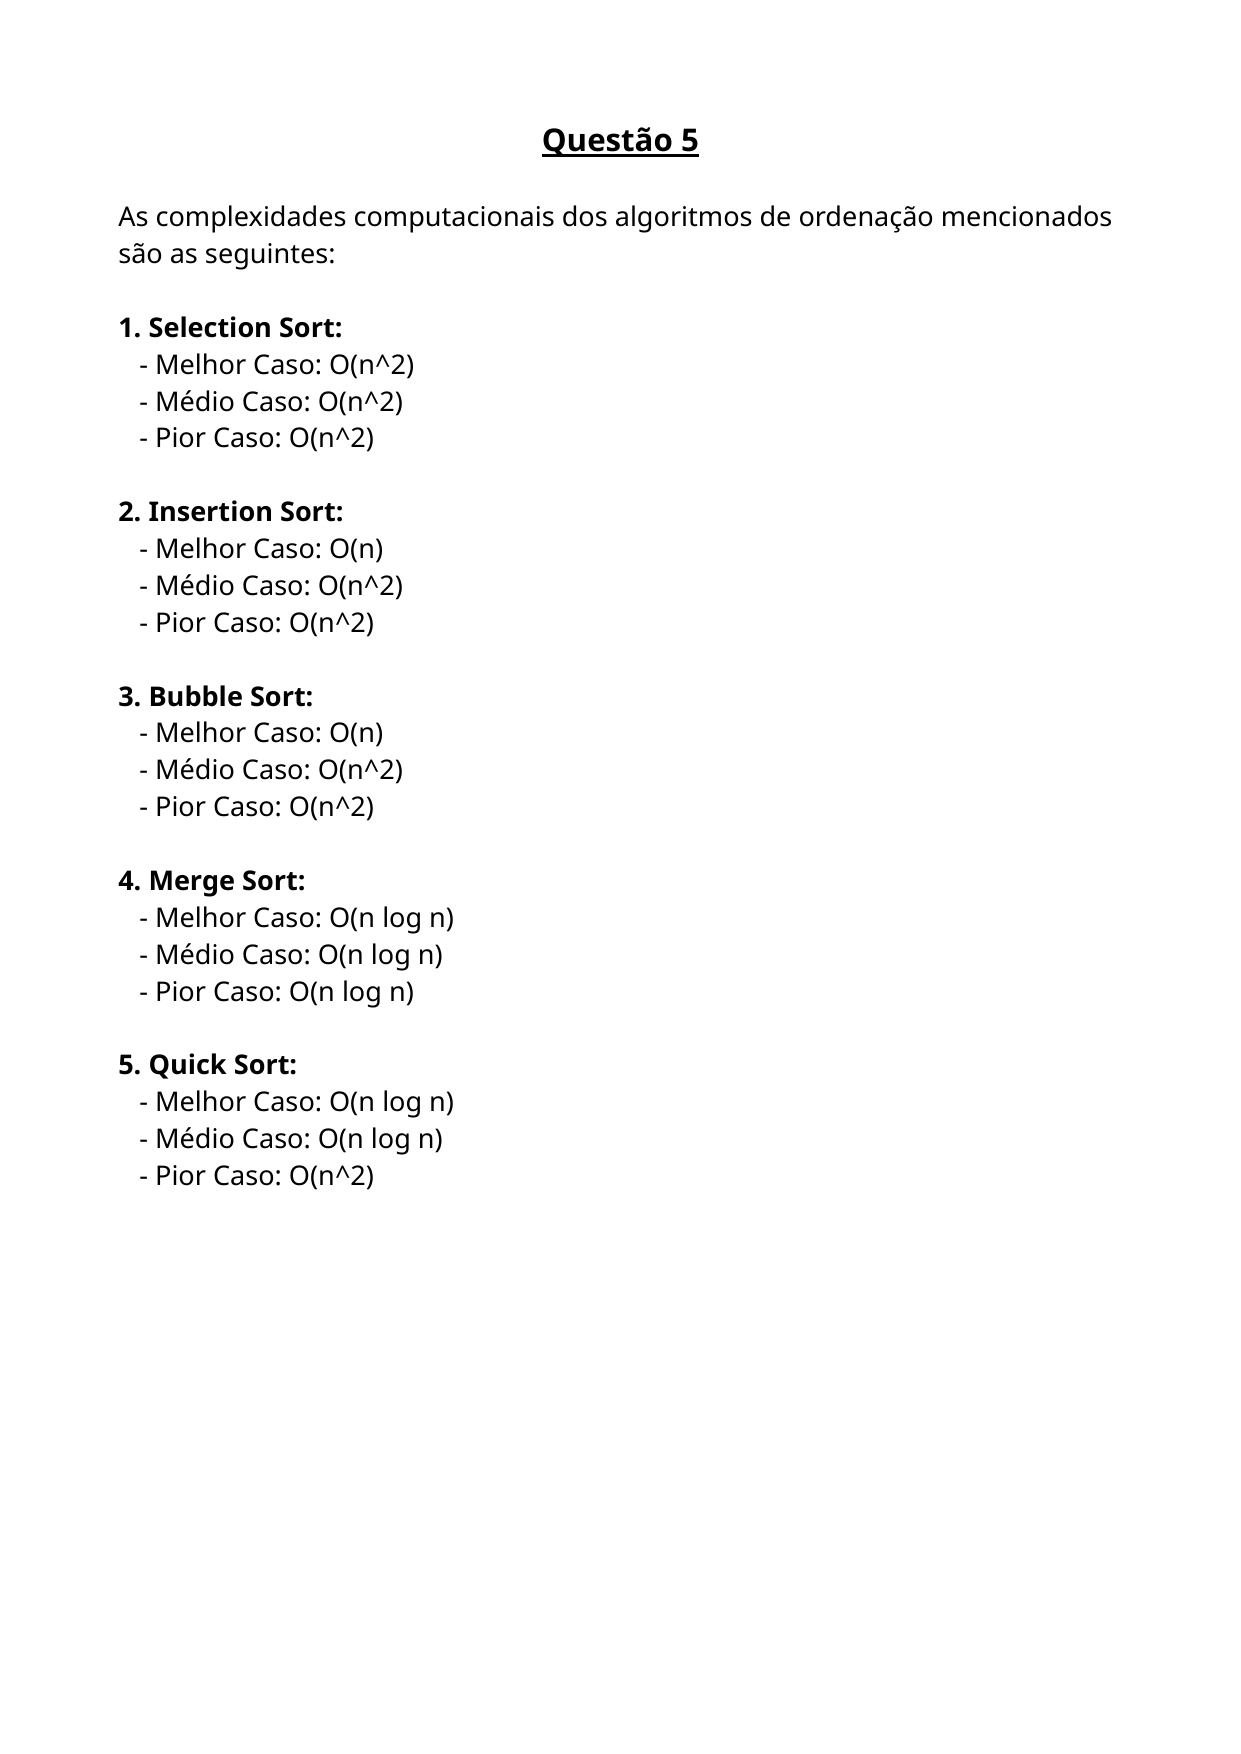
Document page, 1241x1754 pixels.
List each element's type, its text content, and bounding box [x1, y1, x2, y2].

text - Melhor Caso: O(n) [118, 714, 1122, 751]
text - Médio Caso: O(n^2) [118, 566, 1122, 603]
text - Médio Caso: O(n^2) [118, 382, 1122, 419]
text - Pior Caso: O(n log n) [118, 972, 1122, 1009]
text - Pior Caso: O(n^2) [118, 603, 1122, 640]
text - Melhor Caso: O(n) [118, 529, 1122, 566]
text - Melhor Caso: O(n^2) [118, 345, 1122, 382]
text 3. Bubble Sort: [118, 677, 1122, 714]
text - Pior Caso: O(n^2) [118, 1156, 1122, 1193]
text 1. Selection Sort: [118, 308, 1122, 345]
text Questão 5 [118, 118, 1122, 161]
text - Médio Caso: O(n log n) [118, 935, 1122, 972]
text - Pior Caso: O(n^2) [118, 788, 1122, 824]
text 5. Quick Sort: [118, 1046, 1122, 1083]
text - Pior Caso: O(n^2) [118, 419, 1122, 456]
text - Médio Caso: O(n^2) [118, 751, 1122, 788]
text As complexidades computacionais dos algoritmos de ordenação mencionados são as seguintes: [118, 198, 1122, 271]
text 4. Merge Sort: [118, 861, 1122, 898]
text - Melhor Caso: O(n log n) [118, 898, 1122, 935]
text - Melhor Caso: O(n log n) [118, 1083, 1122, 1119]
text 2. Insertion Sort: [118, 493, 1122, 529]
text - Médio Caso: O(n log n) [118, 1119, 1122, 1156]
